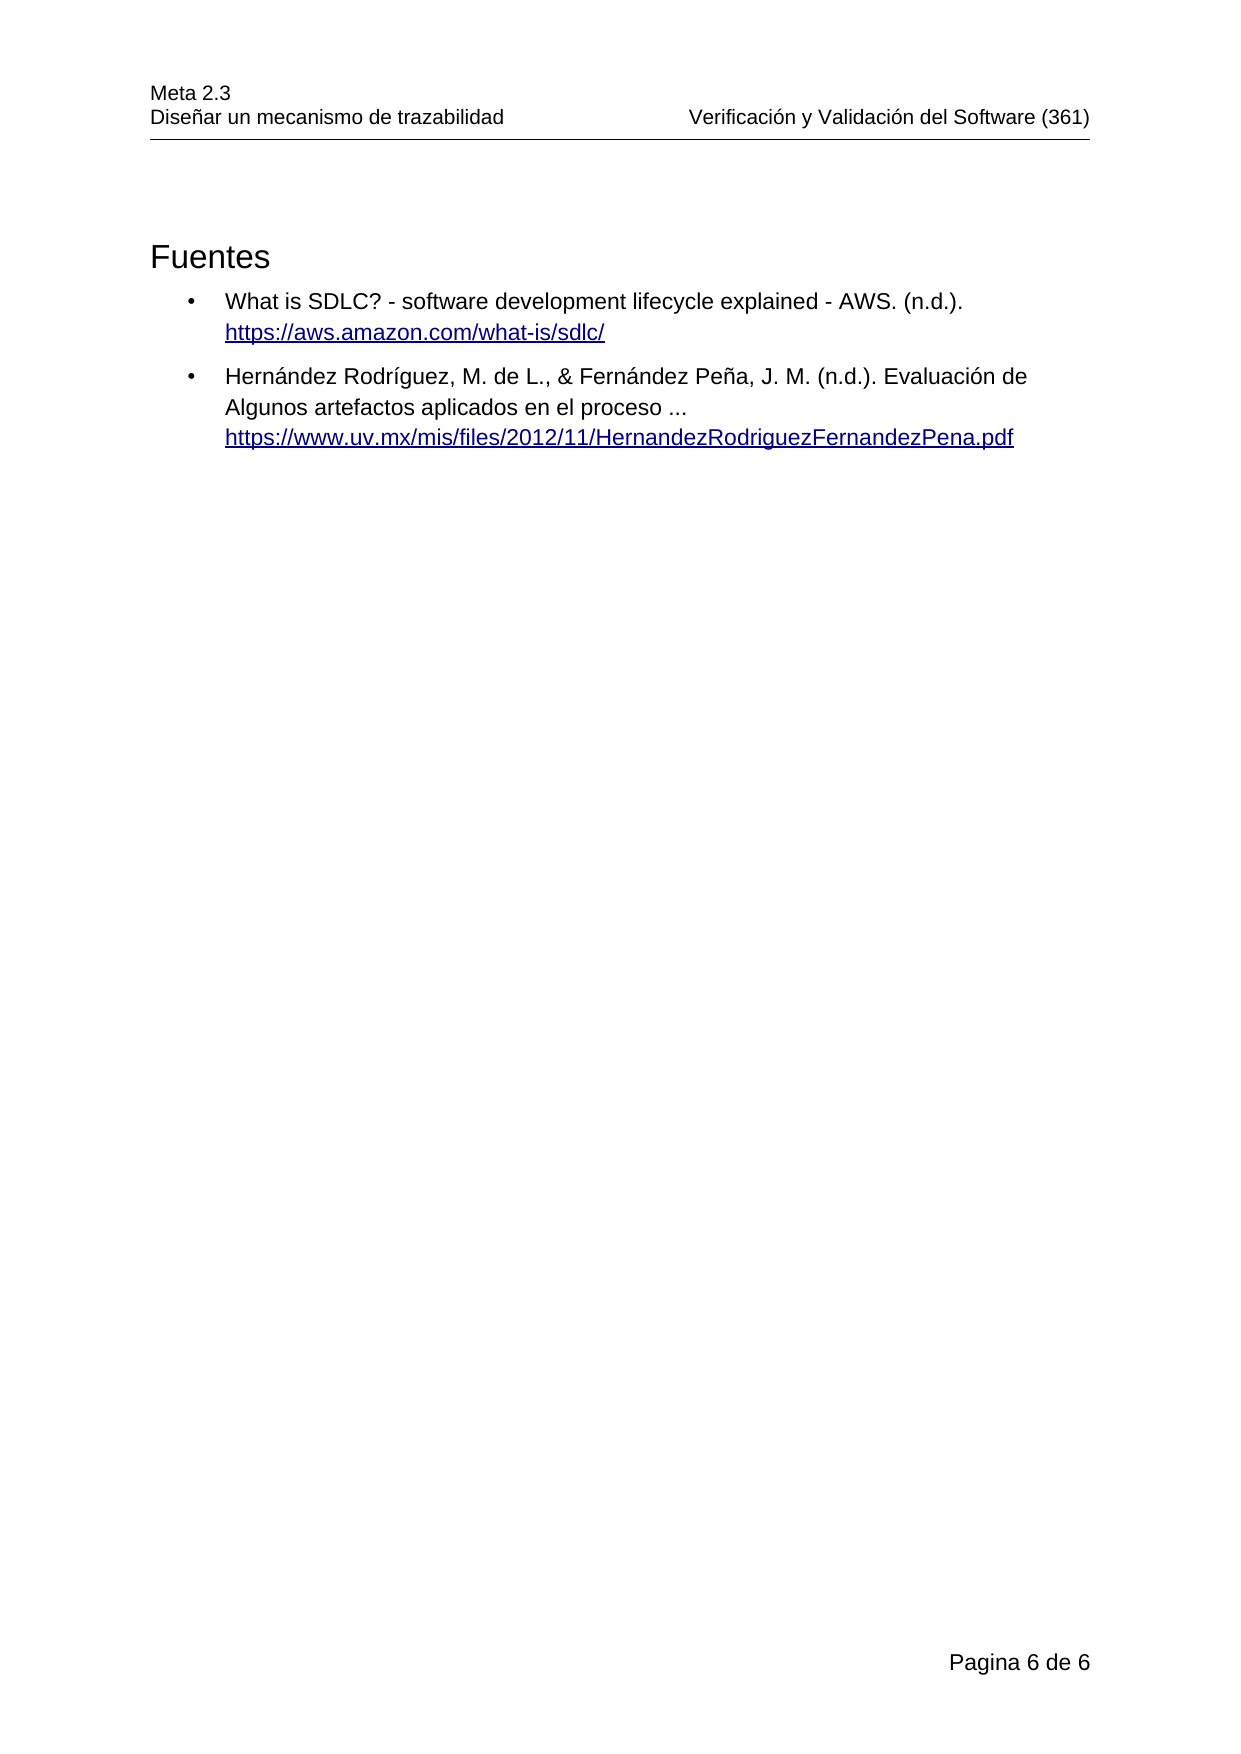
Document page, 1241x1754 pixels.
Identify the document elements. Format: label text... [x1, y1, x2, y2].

subtitle Fuentes [150, 237, 1090, 276]
list Hernández Rodríguez, M. de L., & Fernández Peña, J. M. (n.d.). Evaluación de Algunos artefactos aplicados en el proceso ... https://www.uv.mx/mis/files/2012/11/HernandezRodriguezFernandezPena.pdf [187, 363, 1090, 450]
list What is SDLC? - software development lifecycle explained - AWS. (n.d.). https://aws.amazon.com/what-is/sdlc/ [187, 288, 1090, 345]
